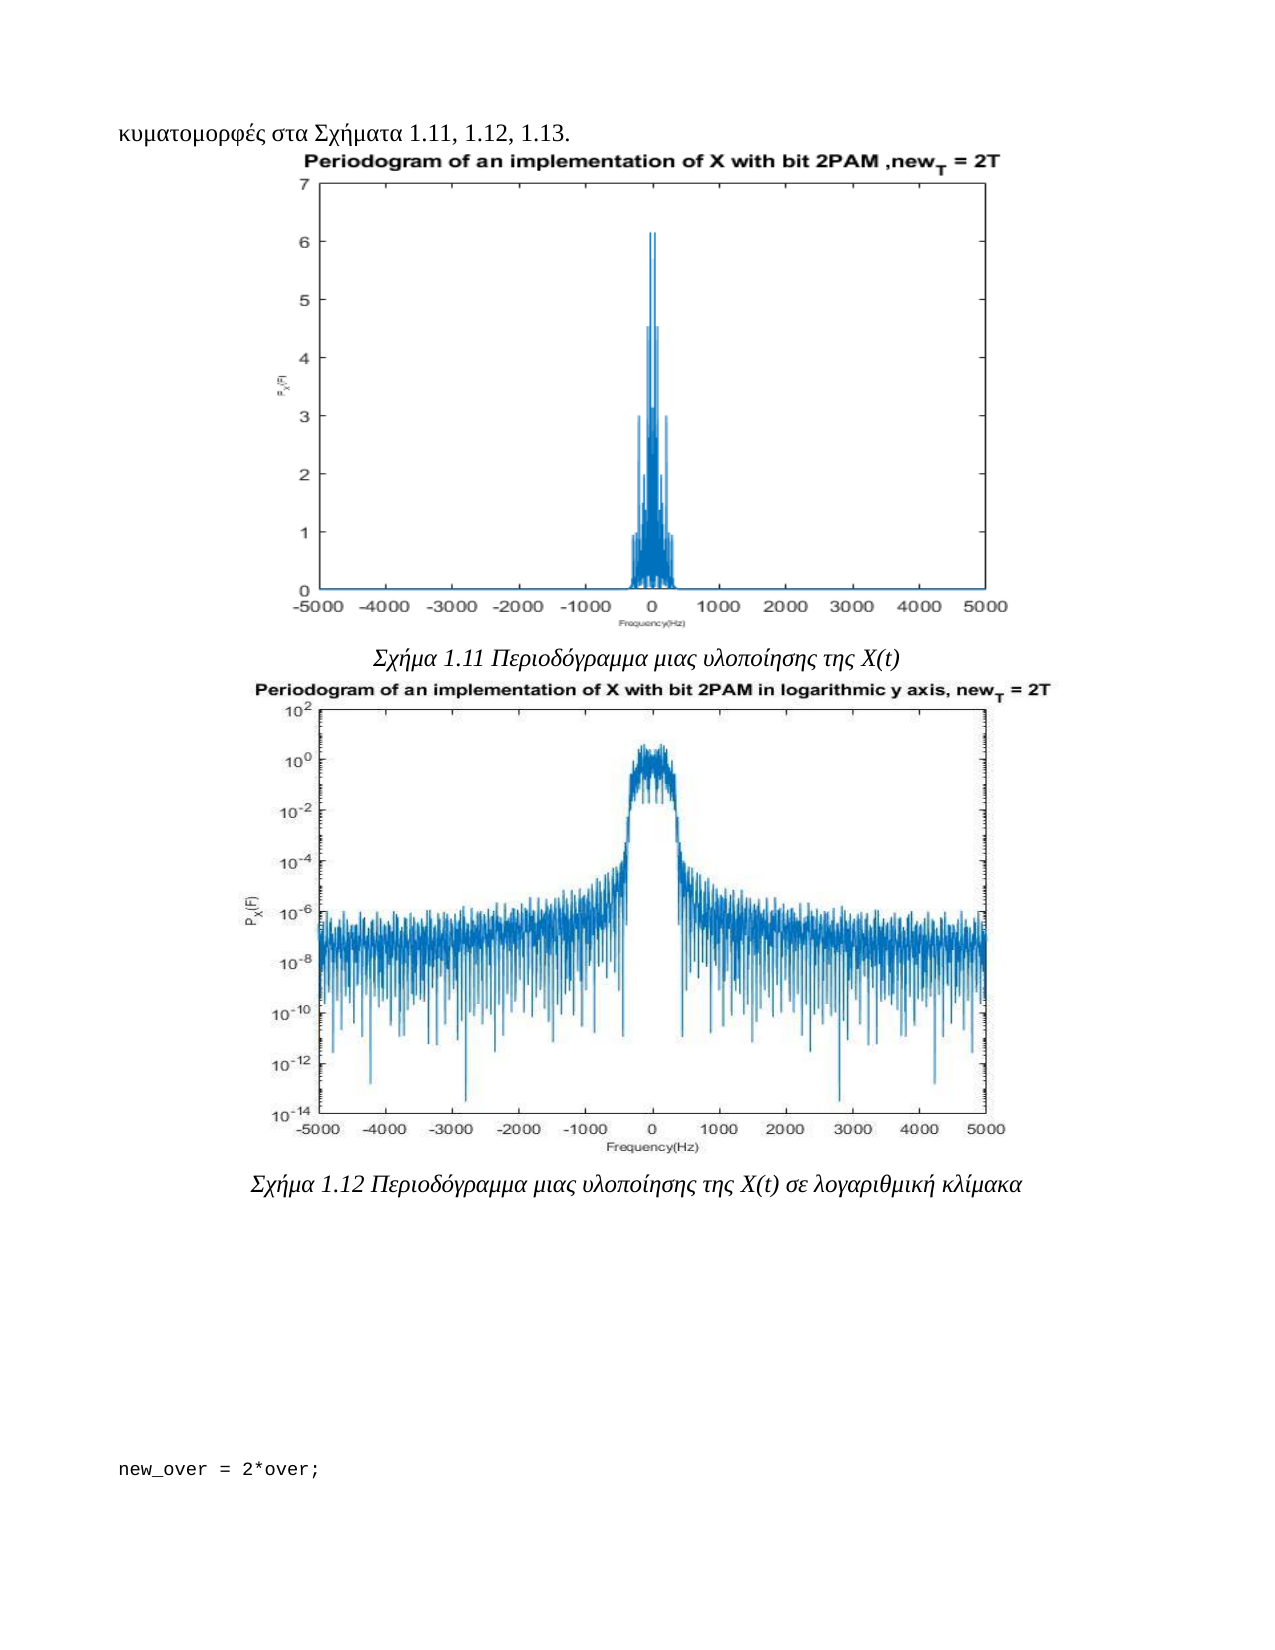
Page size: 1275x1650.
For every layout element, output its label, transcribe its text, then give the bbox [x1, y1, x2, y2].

picture [207, 146, 1068, 644]
text new_over = 2*over; [118, 1460, 1157, 1481]
text Στη φάση αυτή επαναλαμβάνονται τα βήματα του ερωτήματος Α.3 μετά από διπλασιασμό της περιόδου συμβόλου ,, αλλά και ταυτόχρονη διατήρηση της περιόδου δειγματοληψίας Τs. Αυτό απαιτεί τον διπλασιασμό της μεταβλητής over, οπότε έχουμε . Ο κώδικας με την υλοποίηση του συγκεκριμένου ερωτήματος παρατίθεται στο Παράρτημα Κώδικα 1.6 ενώ οι νέες κυματομορφές στα Σχήματα 1.11, 1.12, 1.13. [118, 118, 1157, 147]
picture [207, 672, 1068, 1169]
text Σχήμα 1.12 Περιοδόγραμμα μιας υλοποίησης της Χ(t) σε λογαριθμική κλίμακα [118, 672, 1157, 1197]
text Σχήμα 1.11 Περιοδόγραμμα μιας υλοποίησης της Χ(t) [118, 147, 1157, 672]
